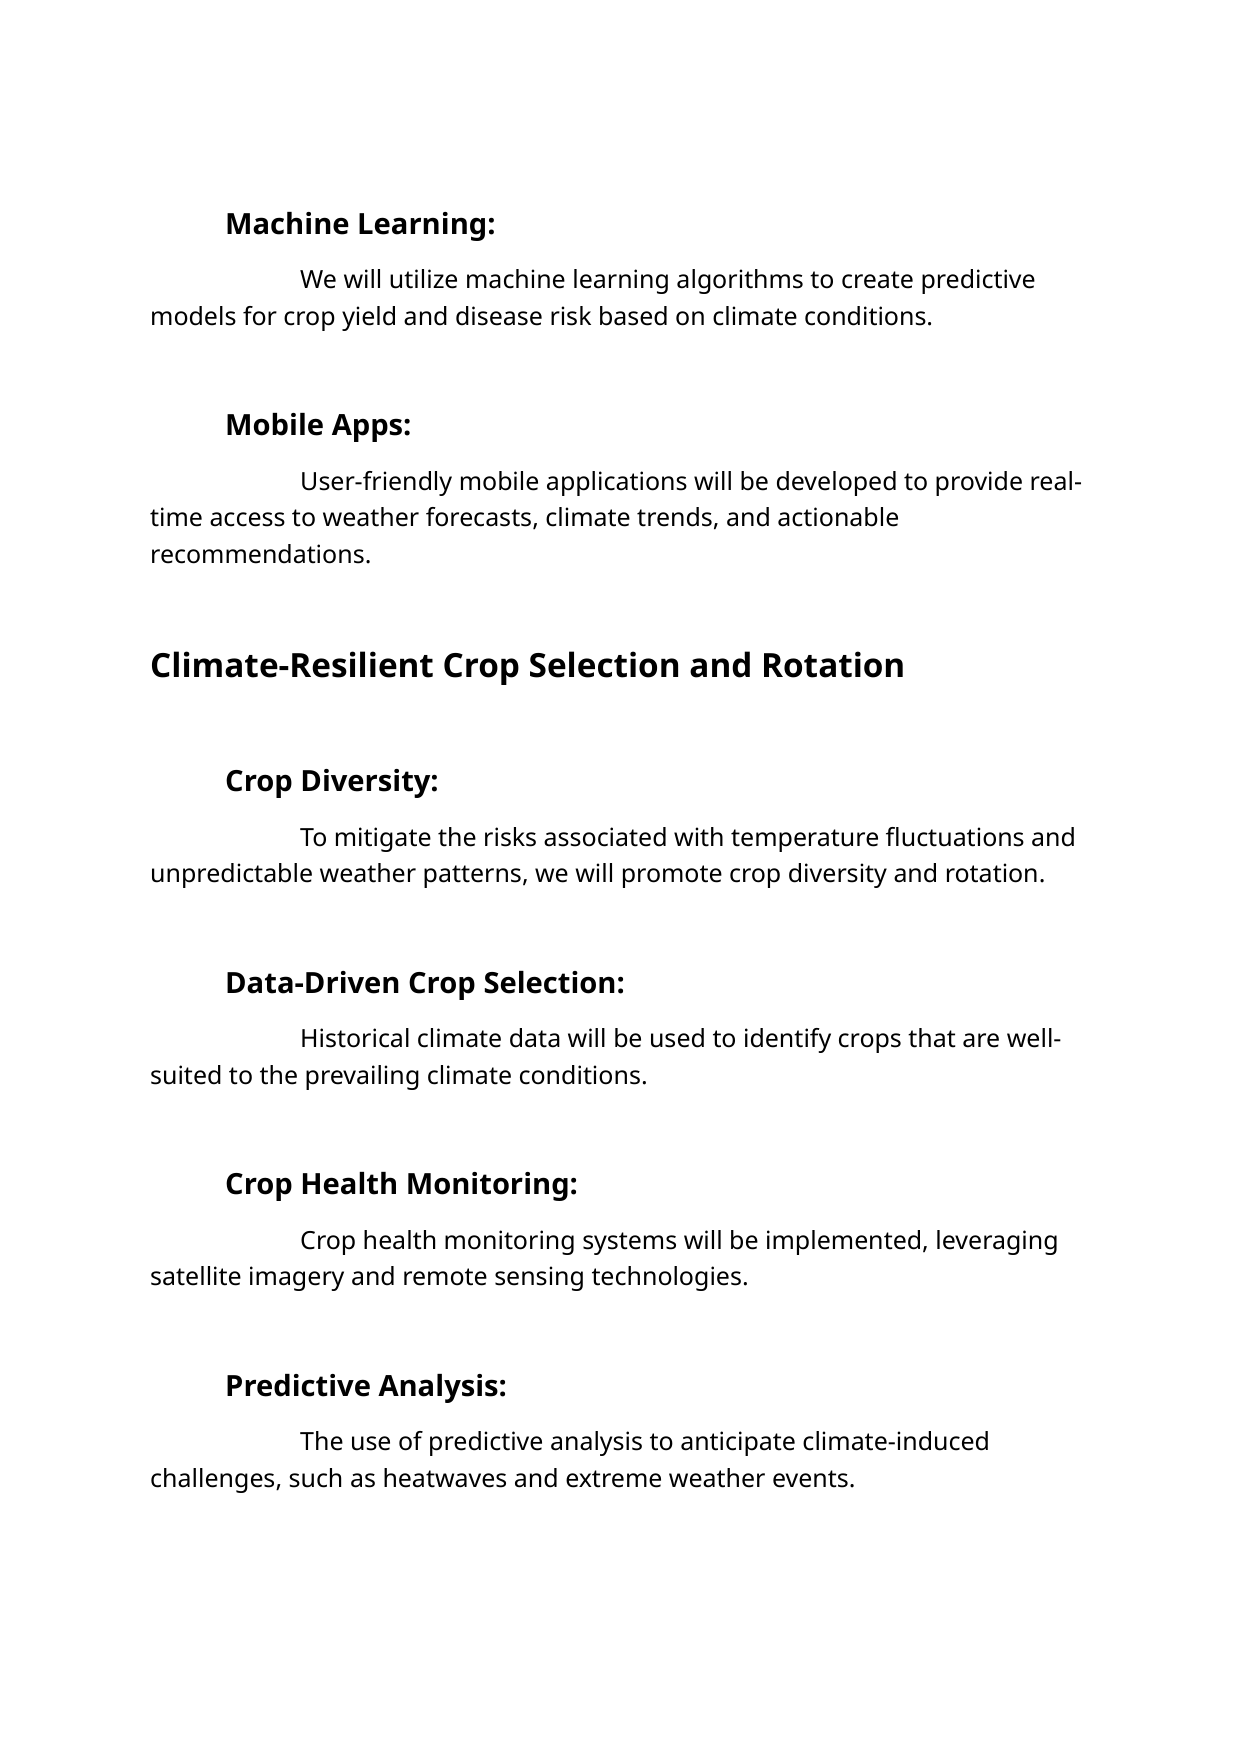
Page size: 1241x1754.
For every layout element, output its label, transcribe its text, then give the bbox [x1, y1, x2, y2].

text Crop health monitoring systems will be implemented, leveraging satellite imagery and remote sensing technologies. [150, 1222, 1090, 1293]
text Machine Learning: [150, 203, 1090, 243]
text Predictive Analysis: [150, 1365, 1090, 1404]
text Historical climate data will be used to identify crops that are well-suited to the prevailing climate conditions. [150, 1021, 1090, 1091]
text User-friendly mobile applications will be developed to provide real-time access to weather forecasts, climate trends, and actionable recommendations. [150, 463, 1090, 570]
text Data-Driven Crop Selection: [150, 962, 1090, 1002]
text Mobile Apps: [150, 404, 1090, 444]
text We will utilize machine learning algorithms to create predictive models for crop yield and disease risk based on climate conditions. [150, 262, 1090, 332]
text To mitigate the risks associated with temperature fluctuations and unpredictable weather patterns, we will promote crop diversity and rotation. [150, 819, 1090, 890]
text Crop Diversity: [150, 761, 1090, 800]
text Climate-Resilient Crop Selection and Rotation [150, 642, 1090, 688]
text The use of predictive analysis to anticipate climate-induced challenges, such as heatwaves and extreme weather events. [150, 1424, 1090, 1494]
text Crop Health Monitoring: [150, 1163, 1090, 1203]
